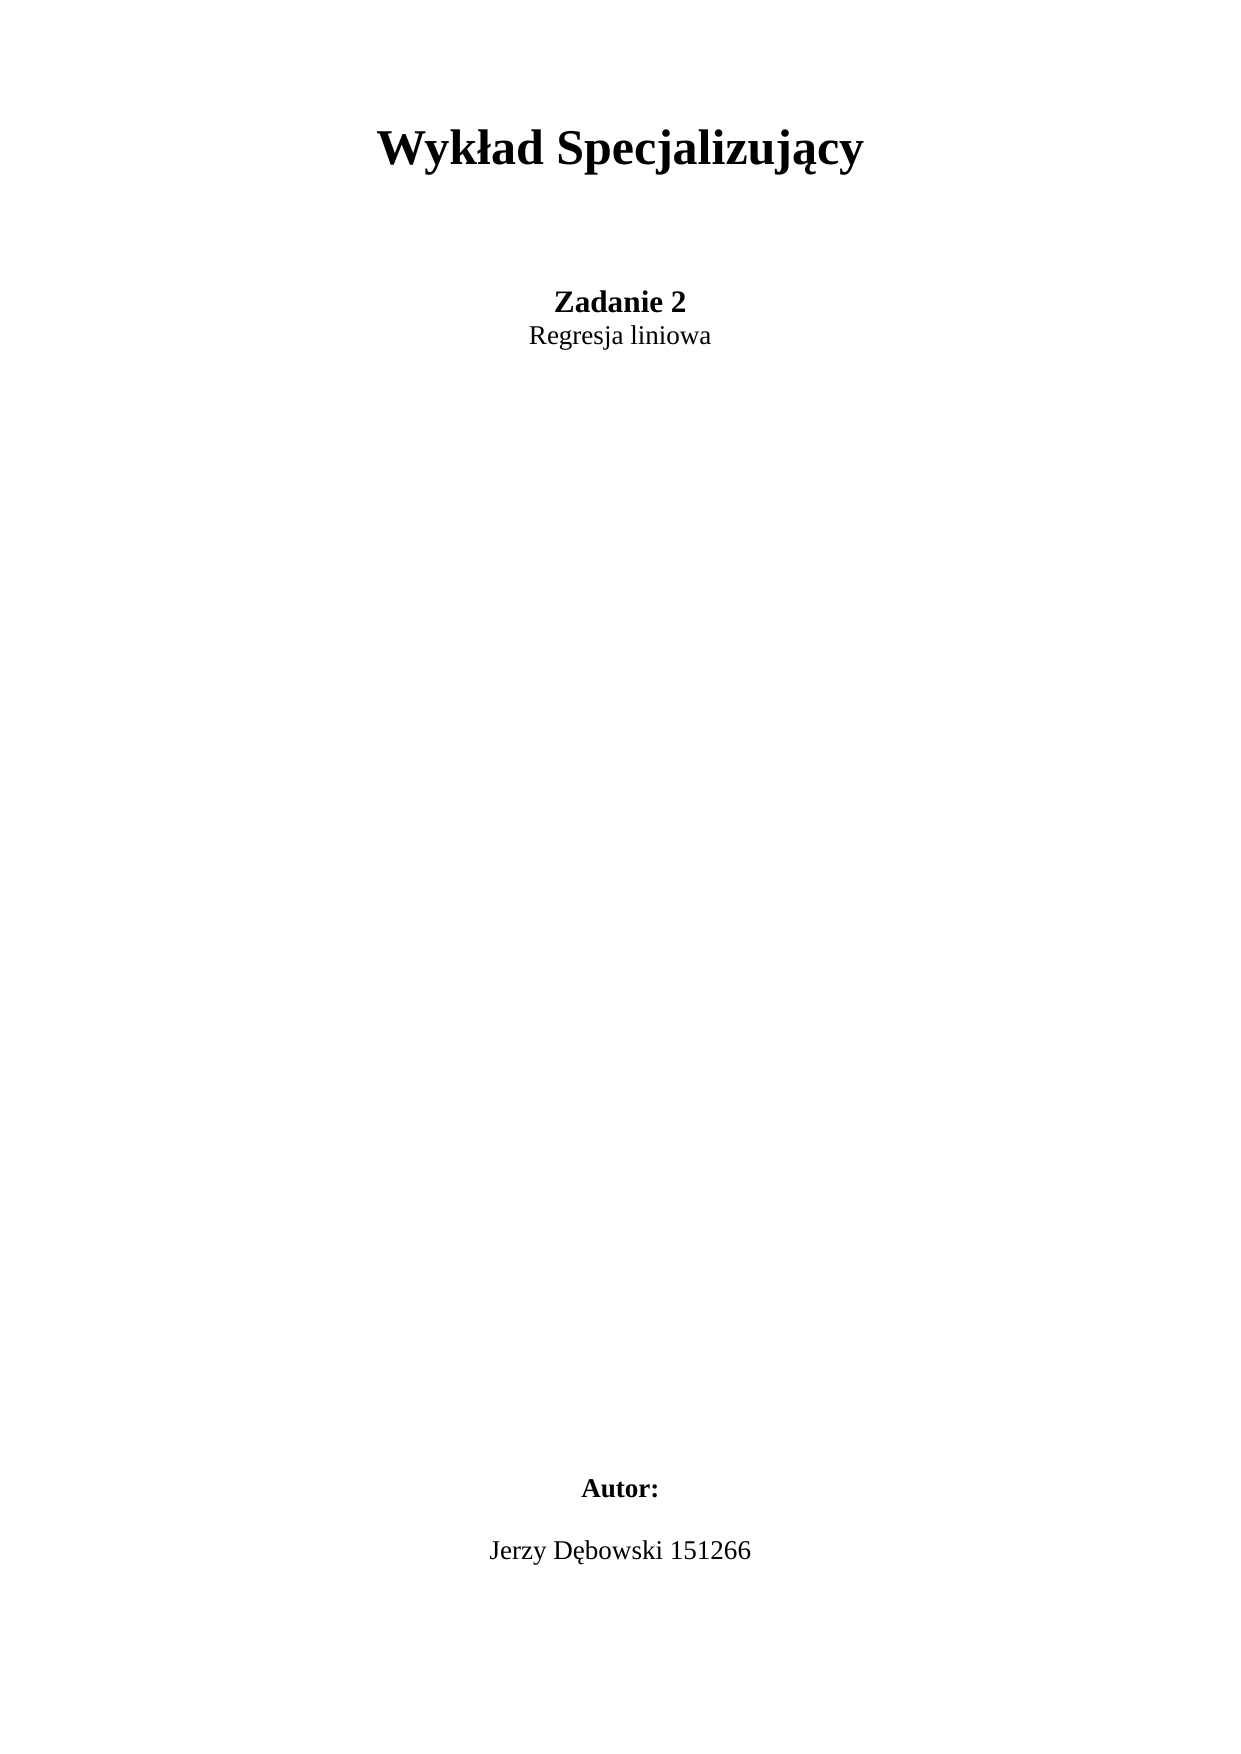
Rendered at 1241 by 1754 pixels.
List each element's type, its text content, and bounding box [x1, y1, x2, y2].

text Autor: [118, 1472, 1122, 1503]
text Zadanie 2 Regresja liniowa [118, 283, 1122, 351]
text Wykład Specjalizujący [118, 118, 1122, 176]
text Jerzy Dębowski 151266 [118, 1534, 1122, 1565]
